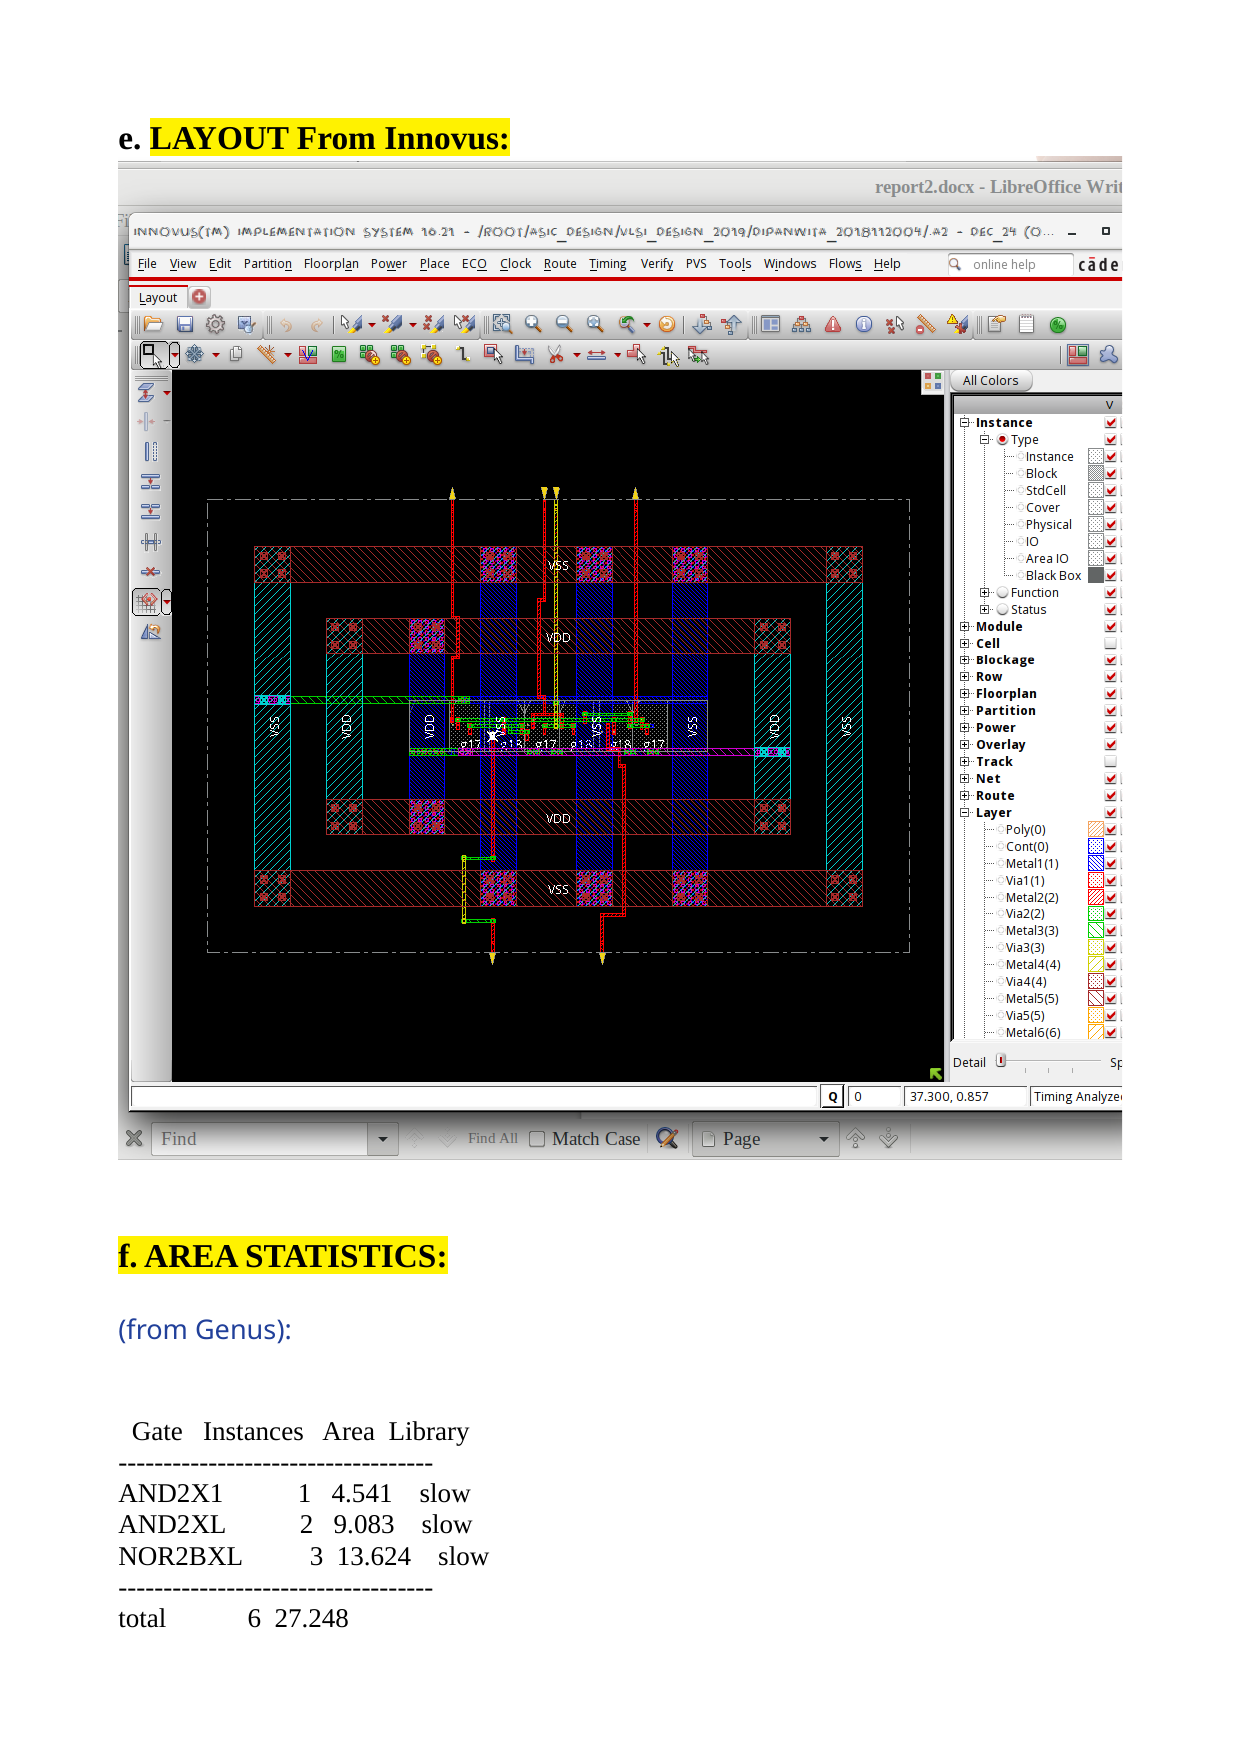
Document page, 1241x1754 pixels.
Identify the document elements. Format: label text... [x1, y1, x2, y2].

text e. LAYOUT From Innovus: [118, 118, 1122, 156]
text (from Genus): [118, 1310, 1122, 1347]
text AND2X1 1 4.541 slow [118, 1477, 1122, 1509]
text NOR2BXL 3 13.624 slow [118, 1540, 1122, 1571]
text AND2XL 2 9.083 slow [118, 1509, 1122, 1540]
picture [118, 156, 1123, 1160]
text ----------------------------------- [118, 1446, 1122, 1477]
text ----------------------------------- [118, 1571, 1122, 1602]
text total 6 27.248 [118, 1602, 1122, 1633]
text f. AREA STATISTICS: [118, 1236, 1122, 1274]
text Gate Instances Area Library [118, 1415, 1122, 1446]
